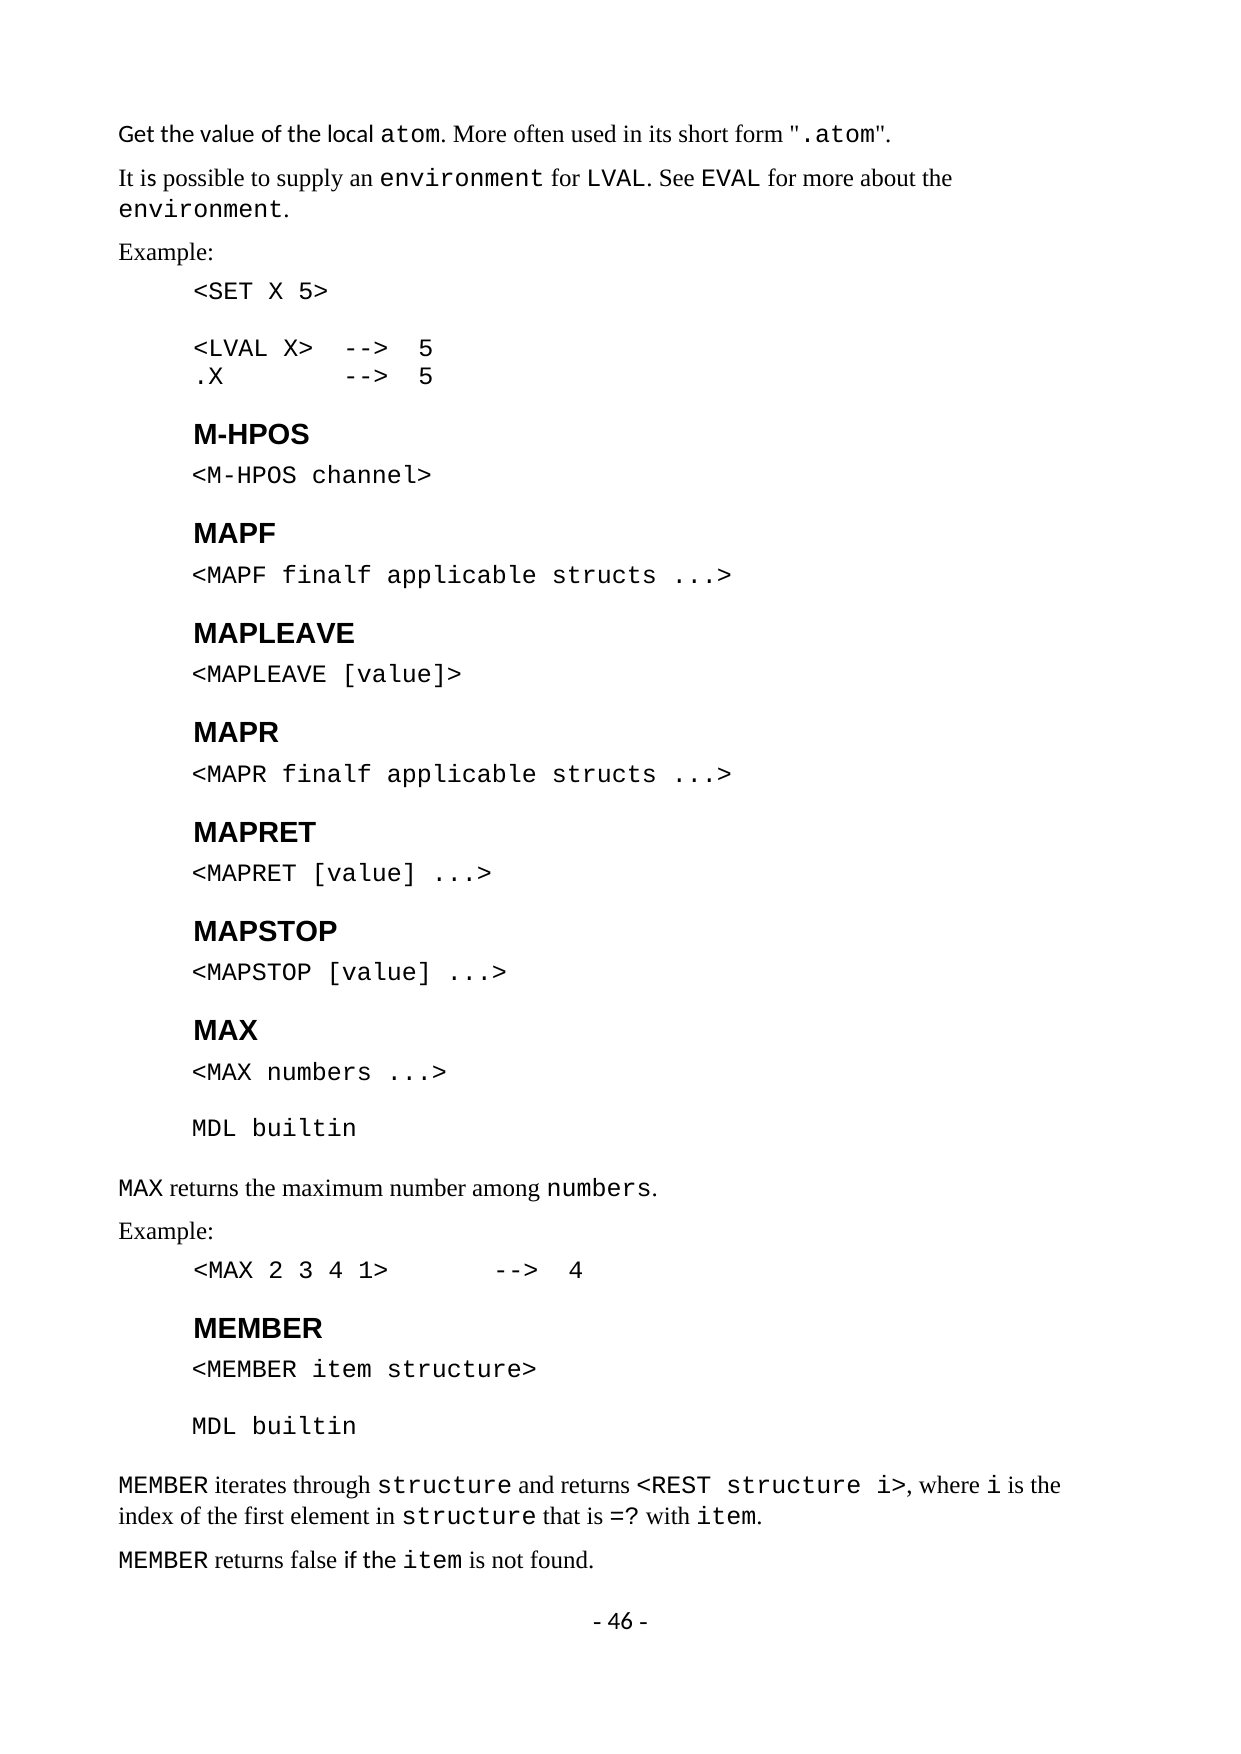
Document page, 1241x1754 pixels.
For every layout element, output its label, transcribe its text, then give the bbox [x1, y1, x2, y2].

text <MAX numbers ...> [192, 1059, 1122, 1088]
text Example: [118, 1216, 1122, 1245]
subtitle MAPR [118, 715, 1122, 749]
subtitle MAX [118, 1013, 1122, 1047]
text Example: [118, 237, 1122, 266]
text <MAPLEAVE [value]> [192, 662, 1122, 690]
text Get the value of the local atom. More often used in its short form ".atom". [118, 118, 1122, 150]
subtitle MAPF [118, 516, 1122, 550]
text MDL builtin [192, 1413, 1122, 1442]
text <MAPSTOP [value] ...> [192, 960, 1122, 988]
text MEMBER iterates through structure and returns <REST structure i>, where i is the index of the first element in structure that is =? with item. [118, 1470, 1122, 1532]
text MDL builtin [192, 1116, 1122, 1144]
subtitle MEMBER [118, 1311, 1122, 1344]
subtitle MAPLEAVE [118, 616, 1122, 649]
text <MEMBER item structure> [192, 1357, 1122, 1385]
subtitle M-HPOS [118, 417, 1122, 451]
text MAX returns the maximum number among numbers. [118, 1173, 1122, 1203]
text <SET X 5> <LVAL X> --> 5 .X --> 5 [118, 279, 1122, 392]
text <MAX 2 3 4 1> --> 4 [192, 1257, 1122, 1286]
text <MAPR finalf applicable structs ...> [192, 761, 1122, 789]
subtitle MAPRET [118, 814, 1122, 848]
text <M-HPOS channel> [192, 463, 1122, 491]
text <MAPRET [value] ...> [192, 861, 1122, 889]
subtitle MAPSTOP [118, 914, 1122, 947]
text It is possible to supply an environment for LVAL. See EVAL for more about the environment. [118, 162, 1122, 225]
text MEMBER returns false if the item is not found. [118, 1544, 1122, 1576]
text <MAPF finalf applicable structs ...> [192, 562, 1122, 591]
